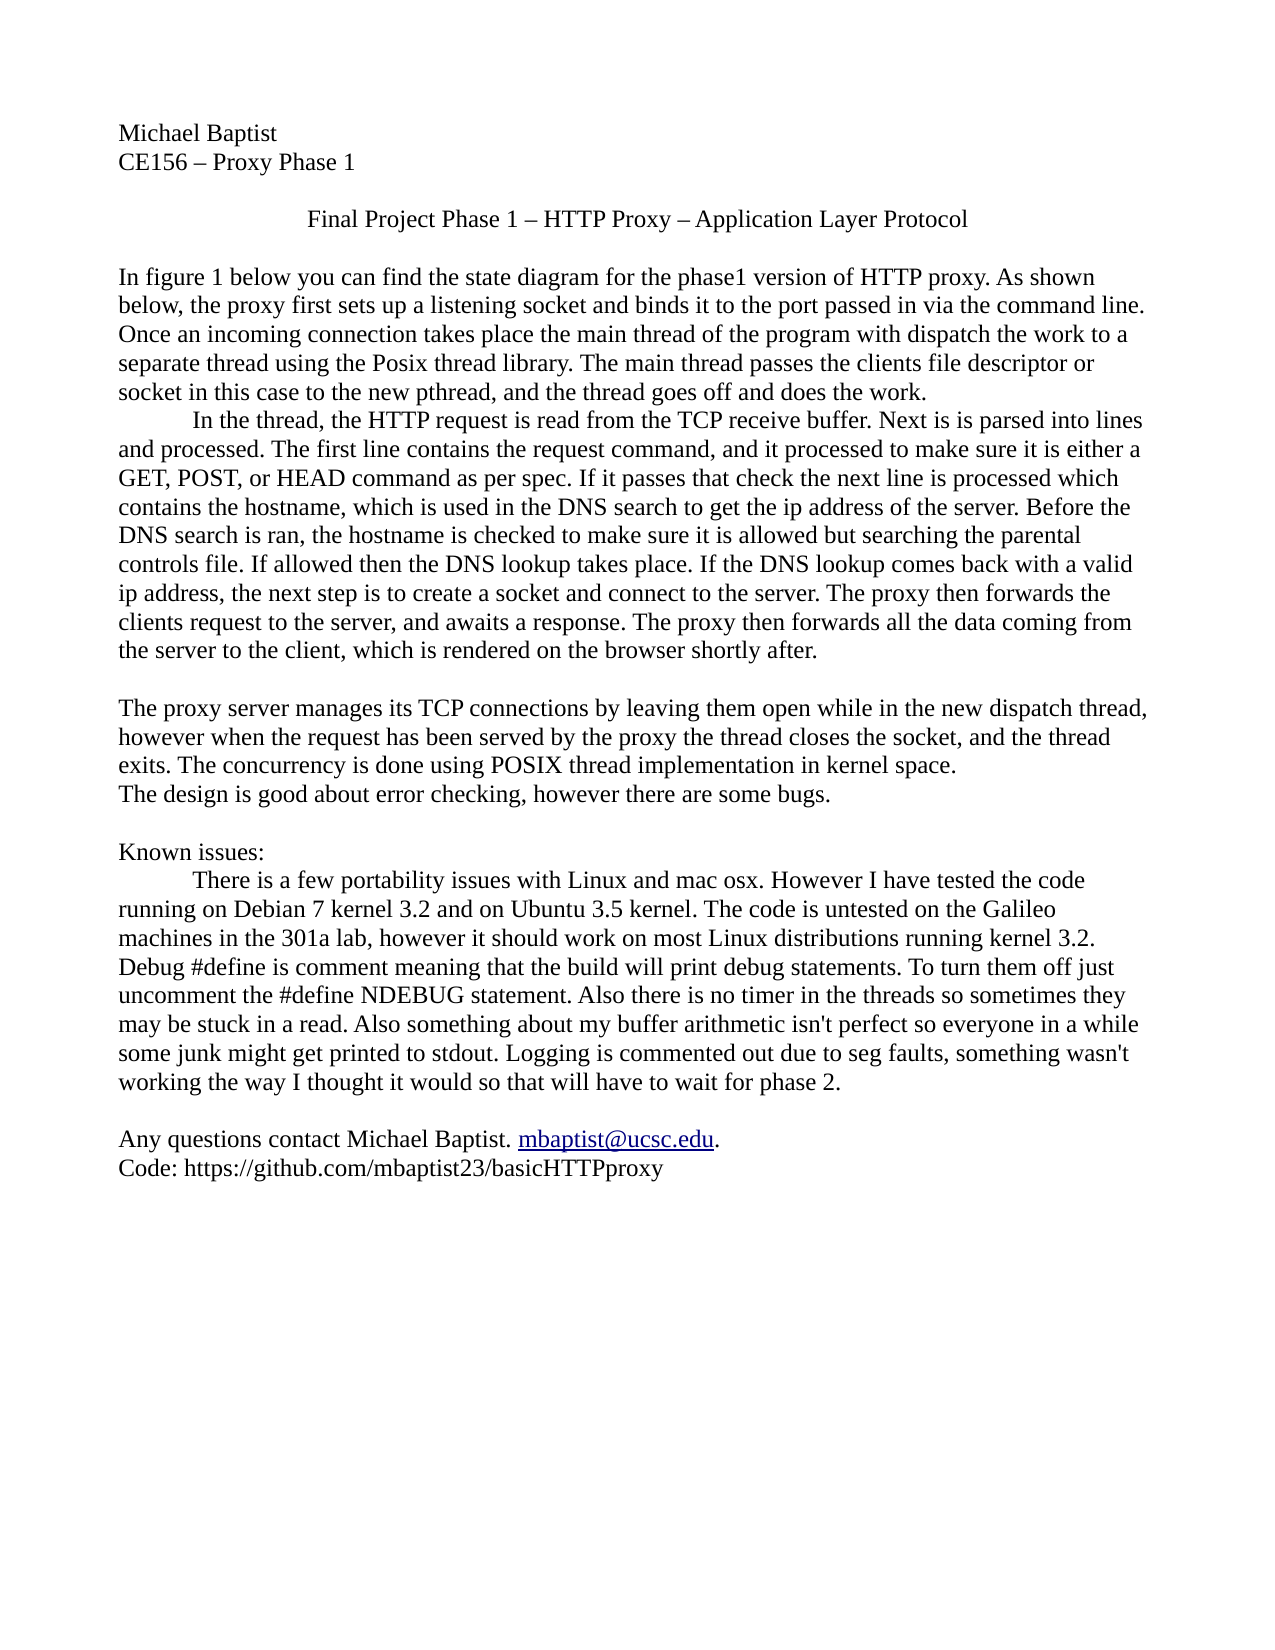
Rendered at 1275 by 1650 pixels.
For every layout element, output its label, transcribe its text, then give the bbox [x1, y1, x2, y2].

text Code: https://github.com/mbaptist23/basicHTTPproxy [118, 1153, 1157, 1182]
text Known issues: [118, 837, 1157, 866]
text CE156 – Proxy Phase 1 [118, 147, 1157, 176]
text The design is good about error checking, however there are some bugs. [118, 779, 1157, 808]
text The proxy server manages its TCP connections by leaving them open while in the new dispatch thread, however when the request has been served by the proxy the thread closes the socket, and the thread exits. The concurrency is done using POSIX thread implementation in kernel space. [118, 693, 1157, 779]
text Final Project Phase 1 – HTTP Proxy – Application Layer Protocol [118, 204, 1157, 233]
text Michael Baptist [118, 118, 1157, 147]
text There is a few portability issues with Linux and mac osx. However I have tested the code running on Debian 7 kernel 3.2 and on Ubuntu 3.5 kernel. The code is untested on the Galileo machines in the 301a lab, however it should work on most Linux distributions running kernel 3.2. Debug #define is comment meaning that the build will print debug statements. To turn them off just uncomment the #define NDEBUG statement. Also there is no timer in the threads so sometimes they may be stuck in a read. Also something about my buffer arithmetic isn't perfect so everyone in a while some junk might get printed to stdout. Logging is commented out due to seg faults, something wasn't working the way I thought it would so that will have to wait for phase 2. [118, 866, 1157, 1096]
text In figure 1 below you can find the state diagram for the phase1 version of HTTP proxy. As shown below, the proxy first sets up a listening socket and binds it to the port passed in via the command line. Once an incoming connection takes place the main thread of the program with dispatch the work to a separate thread using the Posix thread library. The main thread passes the clients file descriptor or socket in this case to the new pthread, and the thread goes off and does the work. [118, 262, 1157, 406]
text In the thread, the HTTP request is read from the TCP receive buffer. Next is is parsed into lines and processed. The first line contains the request command, and it processed to make sure it is either a GET, POST, or HEAD command as per spec. If it passes that check the next line is processed which contains the hostname, which is used in the DNS search to get the ip address of the server. Before the DNS search is ran, the hostname is checked to make sure it is allowed but searching the parental controls file. If allowed then the DNS lookup takes place. If the DNS lookup comes back with a valid ip address, the next step is to create a socket and connect to the server. The proxy then forwards the clients request to the server, and awaits a response. The proxy then forwards all the data coming from the server to the client, which is rendered on the browser shortly after. [118, 406, 1157, 664]
text Any questions contact Michael Baptist. mbaptist@ucsc.edu. [118, 1124, 1157, 1153]
